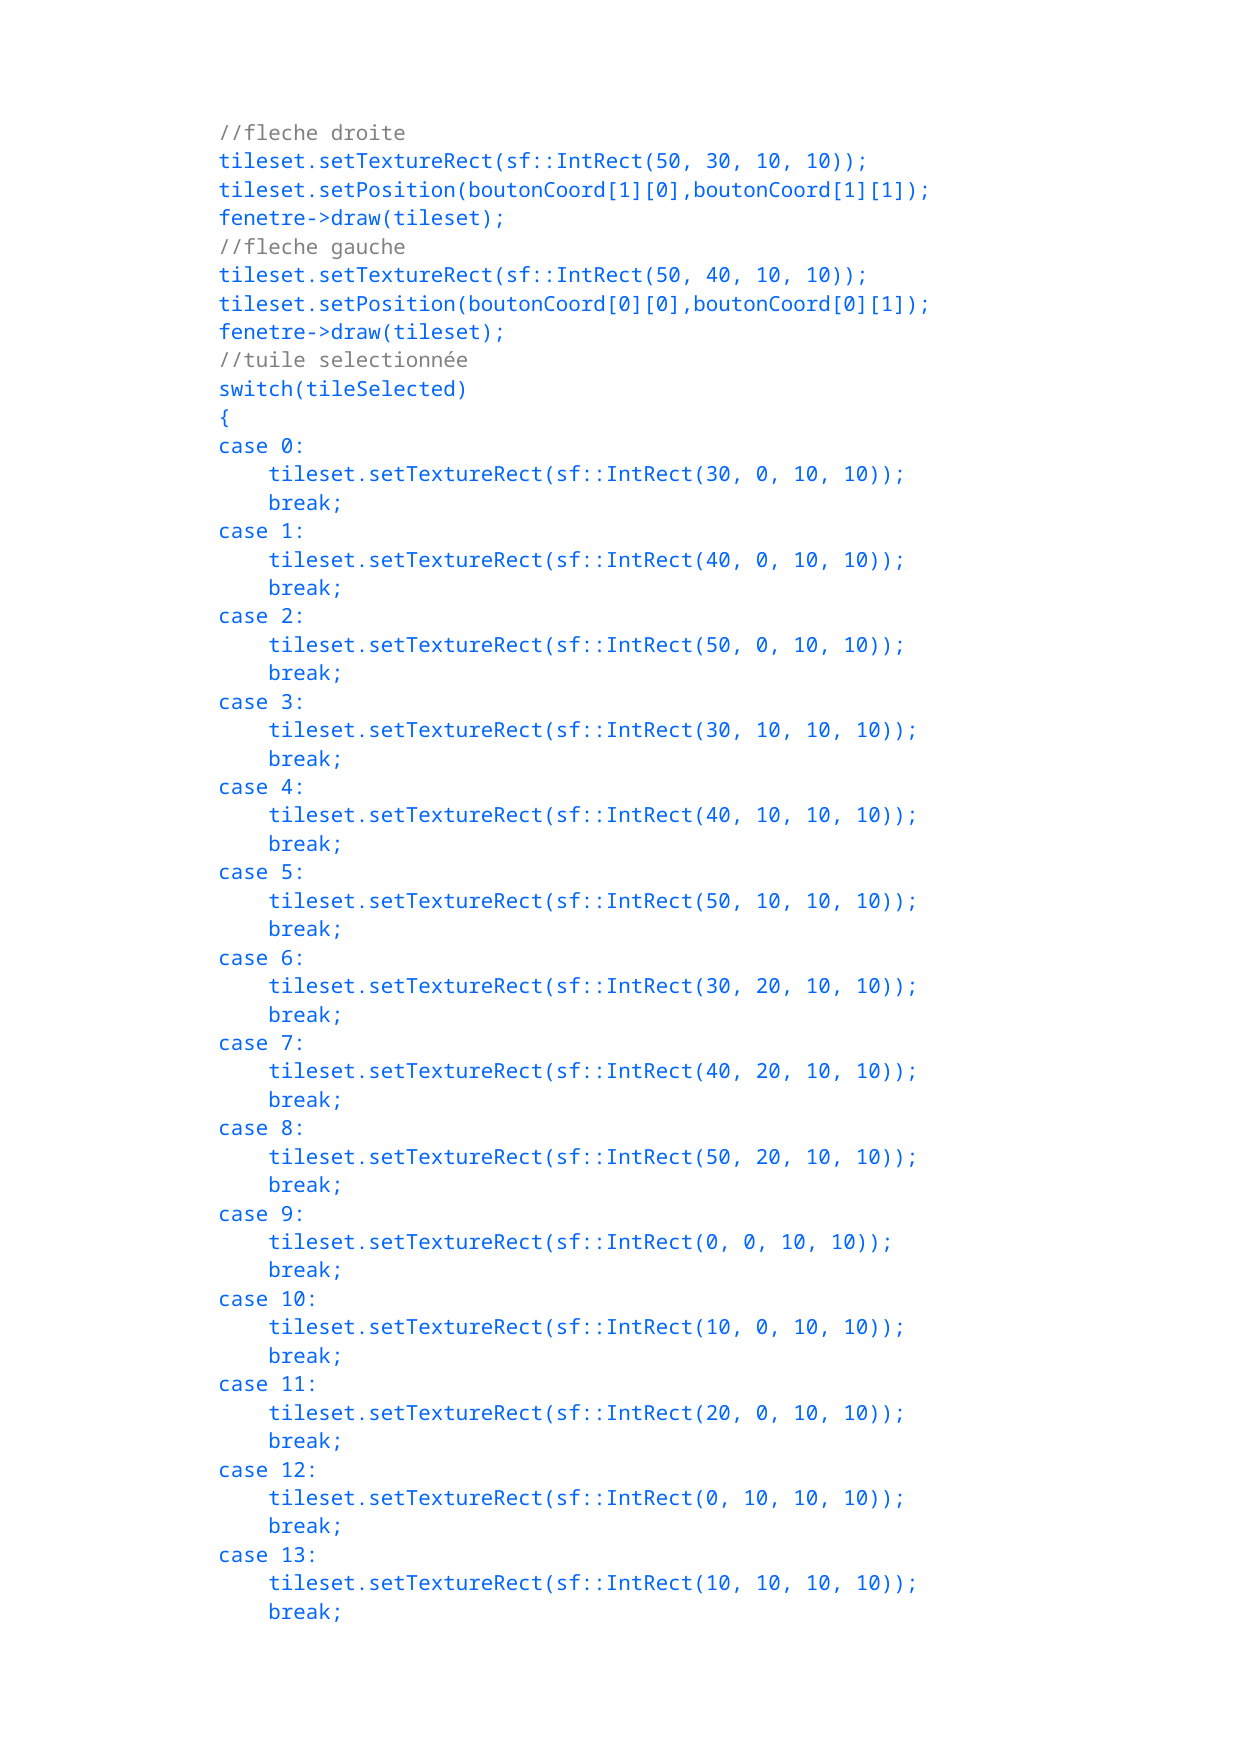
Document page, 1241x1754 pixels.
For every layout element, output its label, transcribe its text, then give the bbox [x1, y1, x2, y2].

text break; [118, 1512, 1122, 1540]
text break; [118, 914, 1122, 943]
text tileset.setTextureRect(sf::IntRect(30, 0, 10, 10)); [118, 459, 1122, 488]
text break; [118, 1170, 1122, 1199]
text tileset.setTextureRect(sf::IntRect(10, 0, 10, 10)); [118, 1312, 1122, 1341]
text break; [118, 1341, 1122, 1369]
text tileset.setTextureRect(sf::IntRect(0, 10, 10, 10)); [118, 1483, 1122, 1512]
text //fleche droite [118, 118, 1122, 147]
text case 10: [118, 1284, 1122, 1312]
text tileset.setTextureRect(sf::IntRect(10, 10, 10, 10)); [118, 1568, 1122, 1597]
text //tuile selectionnée [118, 346, 1122, 374]
text case 11: [118, 1369, 1122, 1398]
text tileset.setTextureRect(sf::IntRect(0, 0, 10, 10)); [118, 1227, 1122, 1256]
text tileset.setTextureRect(sf::IntRect(40, 10, 10, 10)); [118, 801, 1122, 829]
text case 0: [118, 431, 1122, 459]
text tileset.setPosition(boutonCoord[0][0],boutonCoord[0][1]); [118, 289, 1122, 317]
text break; [118, 488, 1122, 516]
text tileset.setPosition(boutonCoord[1][0],boutonCoord[1][1]); [118, 175, 1122, 203]
text case 12: [118, 1455, 1122, 1483]
text case 9: [118, 1199, 1122, 1227]
text switch(tileSelected) [118, 374, 1122, 402]
text break; [118, 1256, 1122, 1284]
text case 1: [118, 516, 1122, 545]
text fenetre->draw(tileset); [118, 317, 1122, 346]
text tileset.setTextureRect(sf::IntRect(50, 20, 10, 10)); [118, 1142, 1122, 1170]
text fenetre->draw(tileset); [118, 203, 1122, 232]
text break; [118, 1597, 1122, 1625]
text case 3: [118, 687, 1122, 715]
text case 5: [118, 857, 1122, 886]
text tileset.setTextureRect(sf::IntRect(50, 30, 10, 10)); [118, 147, 1122, 175]
text tileset.setTextureRect(sf::IntRect(50, 40, 10, 10)); [118, 260, 1122, 289]
text break; [118, 1085, 1122, 1113]
text case 2: [118, 602, 1122, 630]
text tileset.setTextureRect(sf::IntRect(40, 0, 10, 10)); [118, 545, 1122, 573]
text tileset.setTextureRect(sf::IntRect(30, 10, 10, 10)); [118, 715, 1122, 744]
text tileset.setTextureRect(sf::IntRect(50, 0, 10, 10)); [118, 630, 1122, 658]
text break; [118, 658, 1122, 687]
text case 8: [118, 1113, 1122, 1142]
text //fleche gauche [118, 232, 1122, 260]
text case 4: [118, 772, 1122, 801]
text break; [118, 1426, 1122, 1455]
text tileset.setTextureRect(sf::IntRect(30, 20, 10, 10)); [118, 971, 1122, 1000]
text case 7: [118, 1028, 1122, 1057]
text case 13: [118, 1540, 1122, 1568]
text break; [118, 744, 1122, 772]
text { [118, 402, 1122, 431]
text tileset.setTextureRect(sf::IntRect(50, 10, 10, 10)); [118, 886, 1122, 914]
text tileset.setTextureRect(sf::IntRect(20, 0, 10, 10)); [118, 1398, 1122, 1426]
text break; [118, 829, 1122, 857]
text case 6: [118, 943, 1122, 971]
text break; [118, 573, 1122, 602]
text tileset.setTextureRect(sf::IntRect(40, 20, 10, 10)); [118, 1057, 1122, 1085]
text break; [118, 1000, 1122, 1028]
